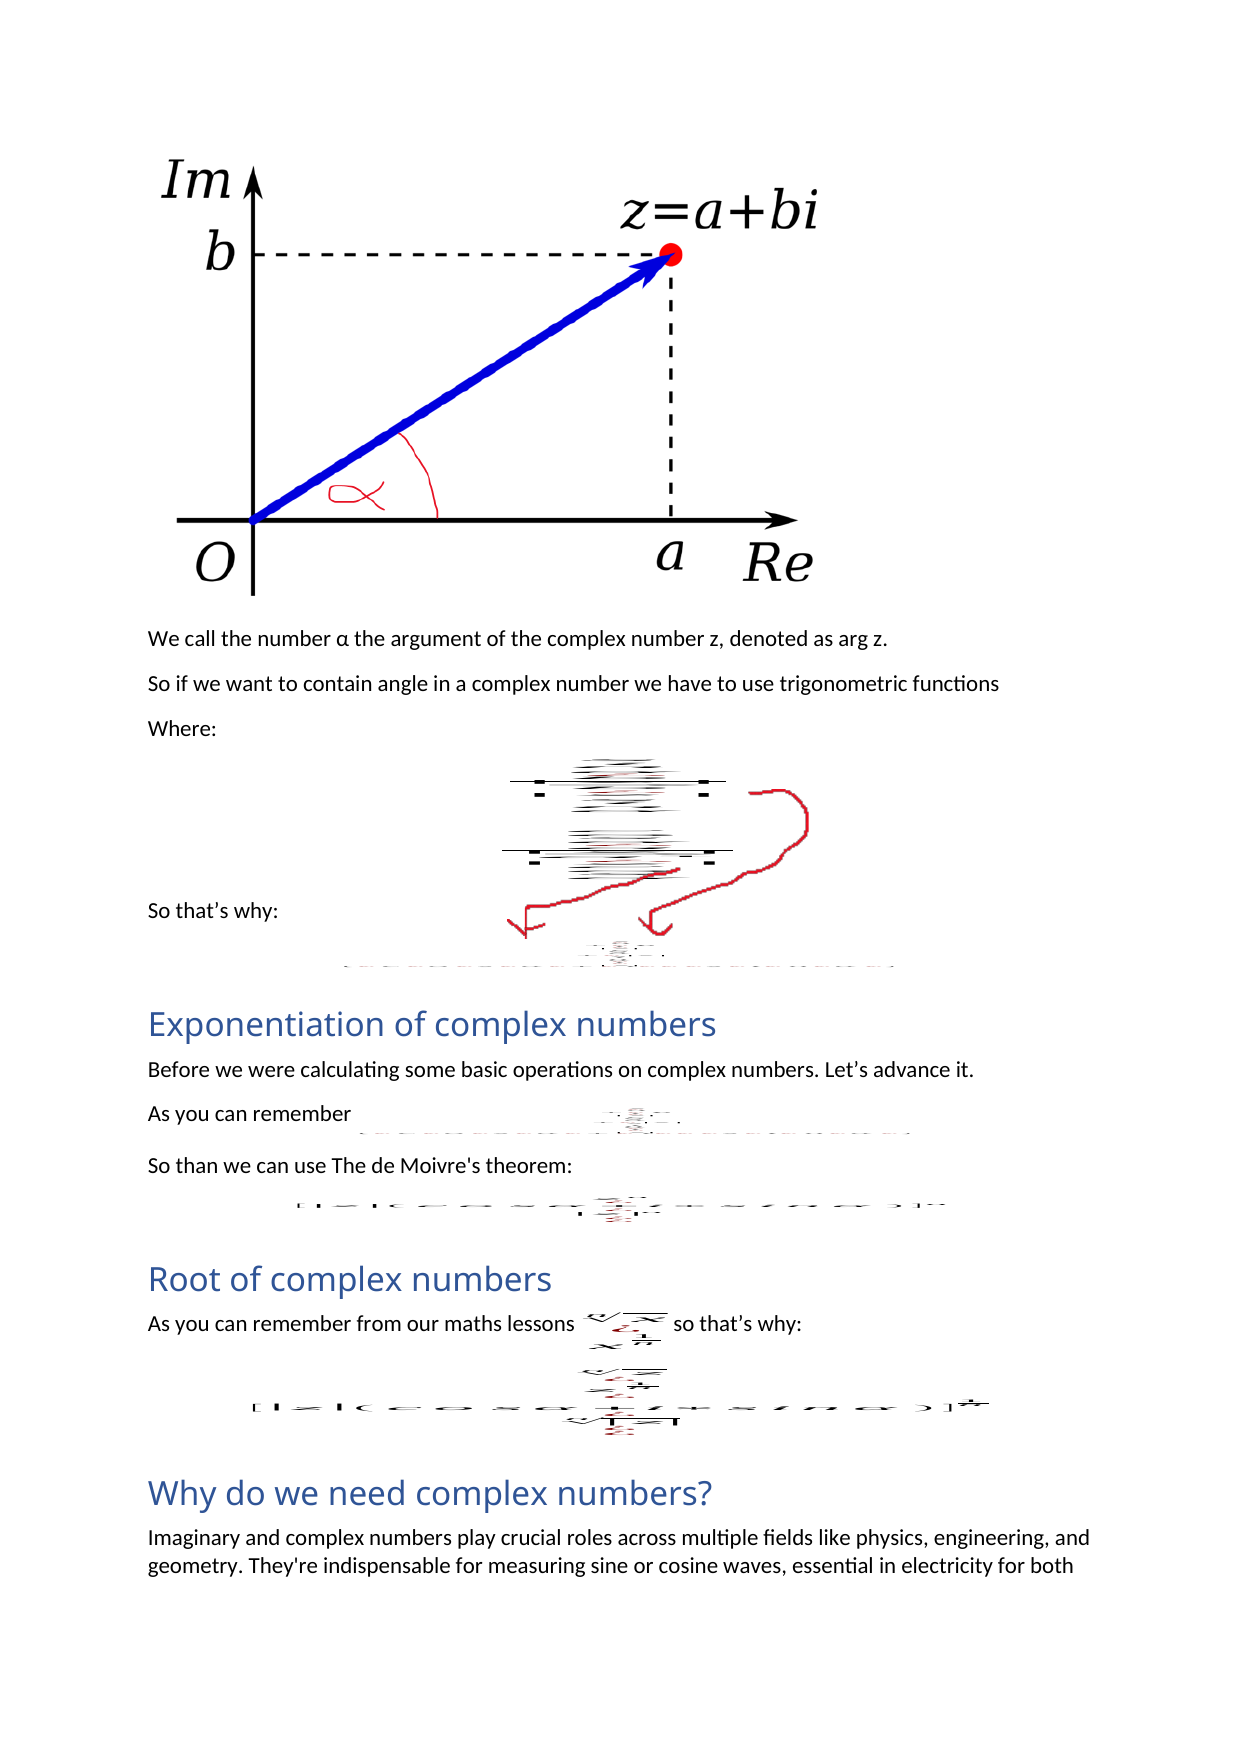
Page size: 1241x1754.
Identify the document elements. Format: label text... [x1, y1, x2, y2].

subtitle Exponentiation of complex numbers [148, 1001, 1093, 1046]
text Before we were calculating some basic operations on complex numbers. Let’s advance it. [148, 1055, 1093, 1083]
text So than we can use The de Moivre's theorem: [148, 1151, 1093, 1179]
text [653, 897, 1093, 925]
text So that’s why: [148, 897, 576, 925]
text Where: [148, 714, 1093, 742]
subtitle Why do we need complex numbers? [148, 1469, 1093, 1515]
text [528, 897, 681, 925]
text So if we want to contain angle in a complex number we have to use trigonometric functions [148, 669, 1093, 697]
text We call the number α the argument of the complex number z, denoted as arg z. [148, 624, 1093, 652]
text Imaginary and complex numbers play crucial roles across multiple fields like physics, engineering, and geometry. They're indispensable for measuring sine or cosine waves, essential in electricity for both [148, 1523, 1093, 1579]
text As you can remember [148, 1099, 1093, 1135]
text As you can remember from our maths lessons so that’s why: [148, 1309, 1093, 1352]
subtitle Root of complex numbers [148, 1256, 1093, 1301]
